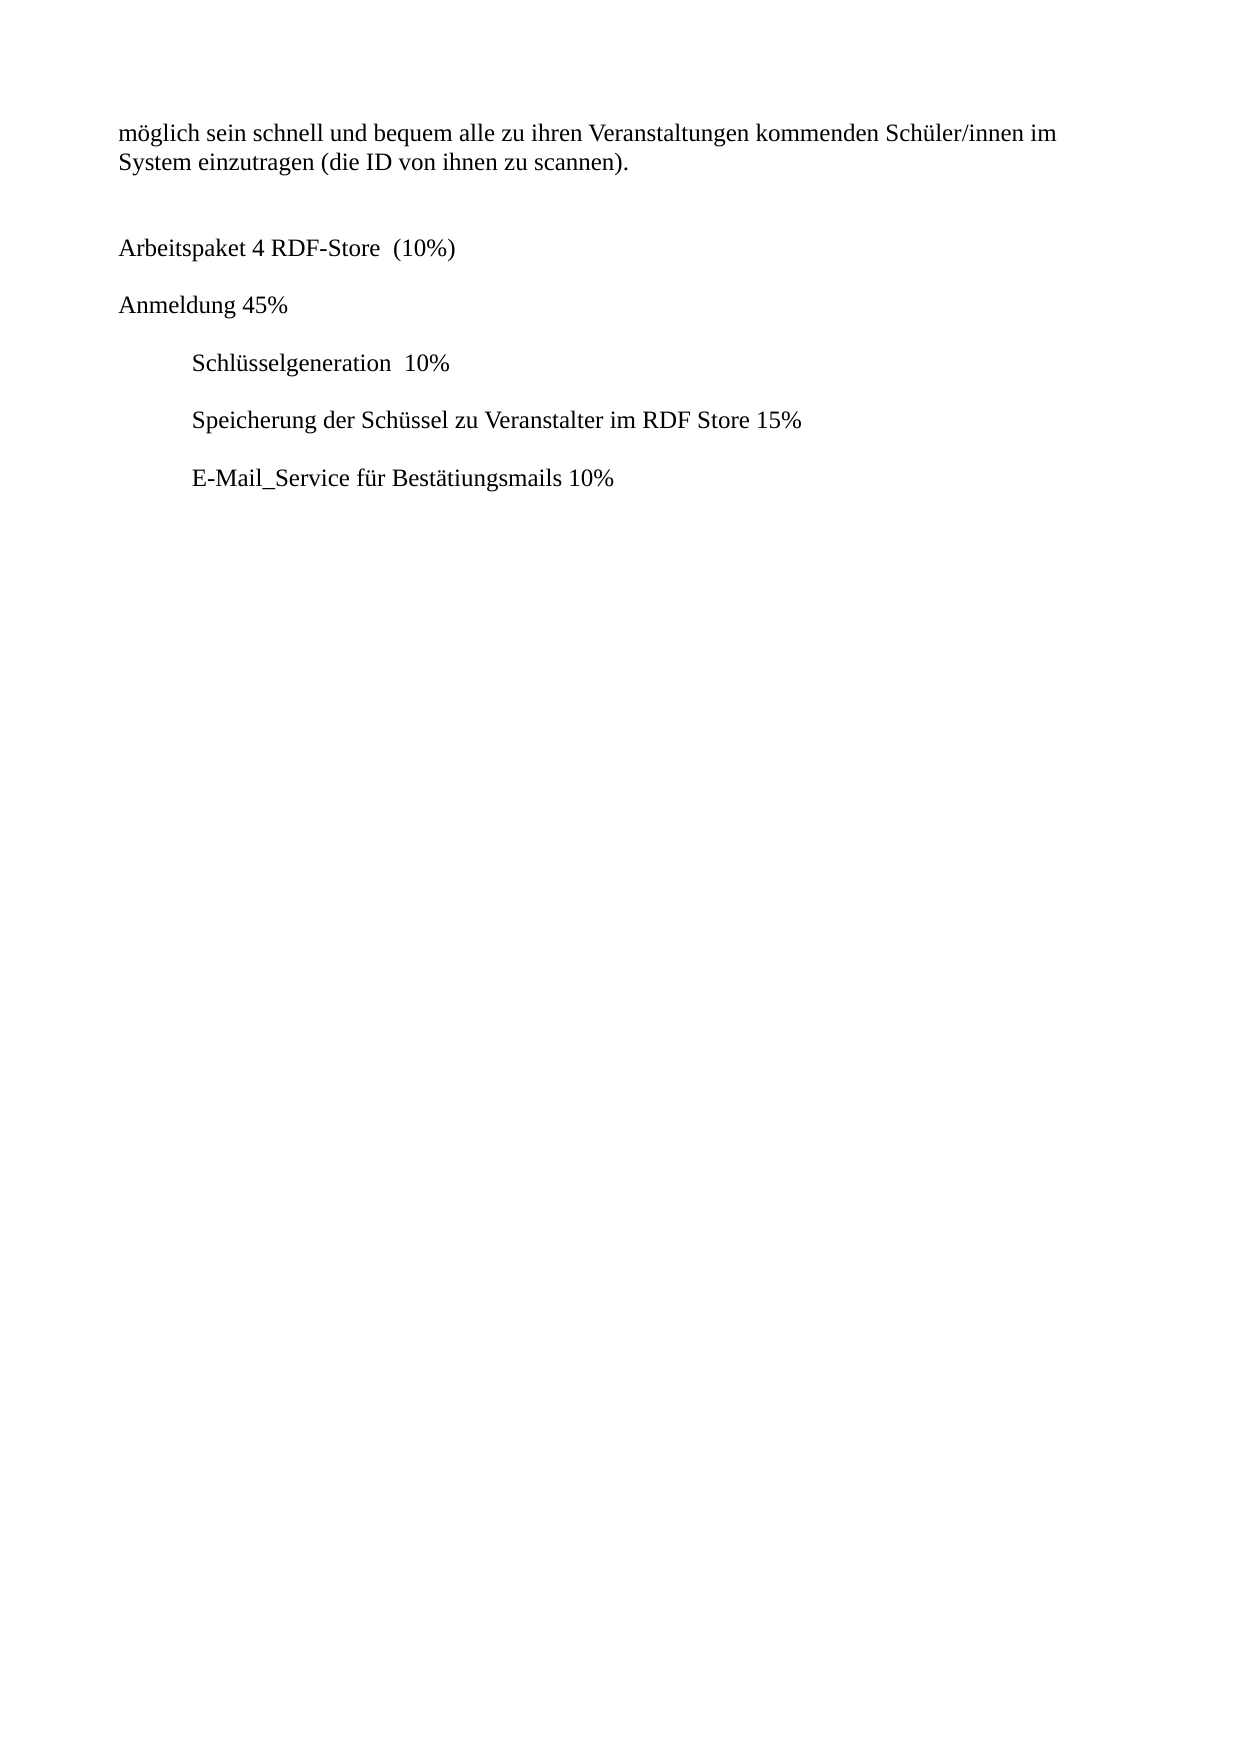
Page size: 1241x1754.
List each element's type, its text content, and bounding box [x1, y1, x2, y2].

text Anmeldung 45% [118, 291, 1122, 319]
text Speicherung der Schüssel zu Veranstalter im RDF Store 15% [118, 406, 1122, 434]
text E-Mail_Service für Bestätiungsmails 10% [118, 463, 1122, 492]
text Arbeitspaket 4 RDF-Store (10%) [118, 233, 1122, 262]
text möglich sein schnell und bequem alle zu ihren Veranstaltungen kommenden Schüler/innen im System einzutragen (die ID von ihnen zu scannen). [118, 118, 1122, 176]
text Schlüsselgeneration 10% [118, 348, 1122, 377]
